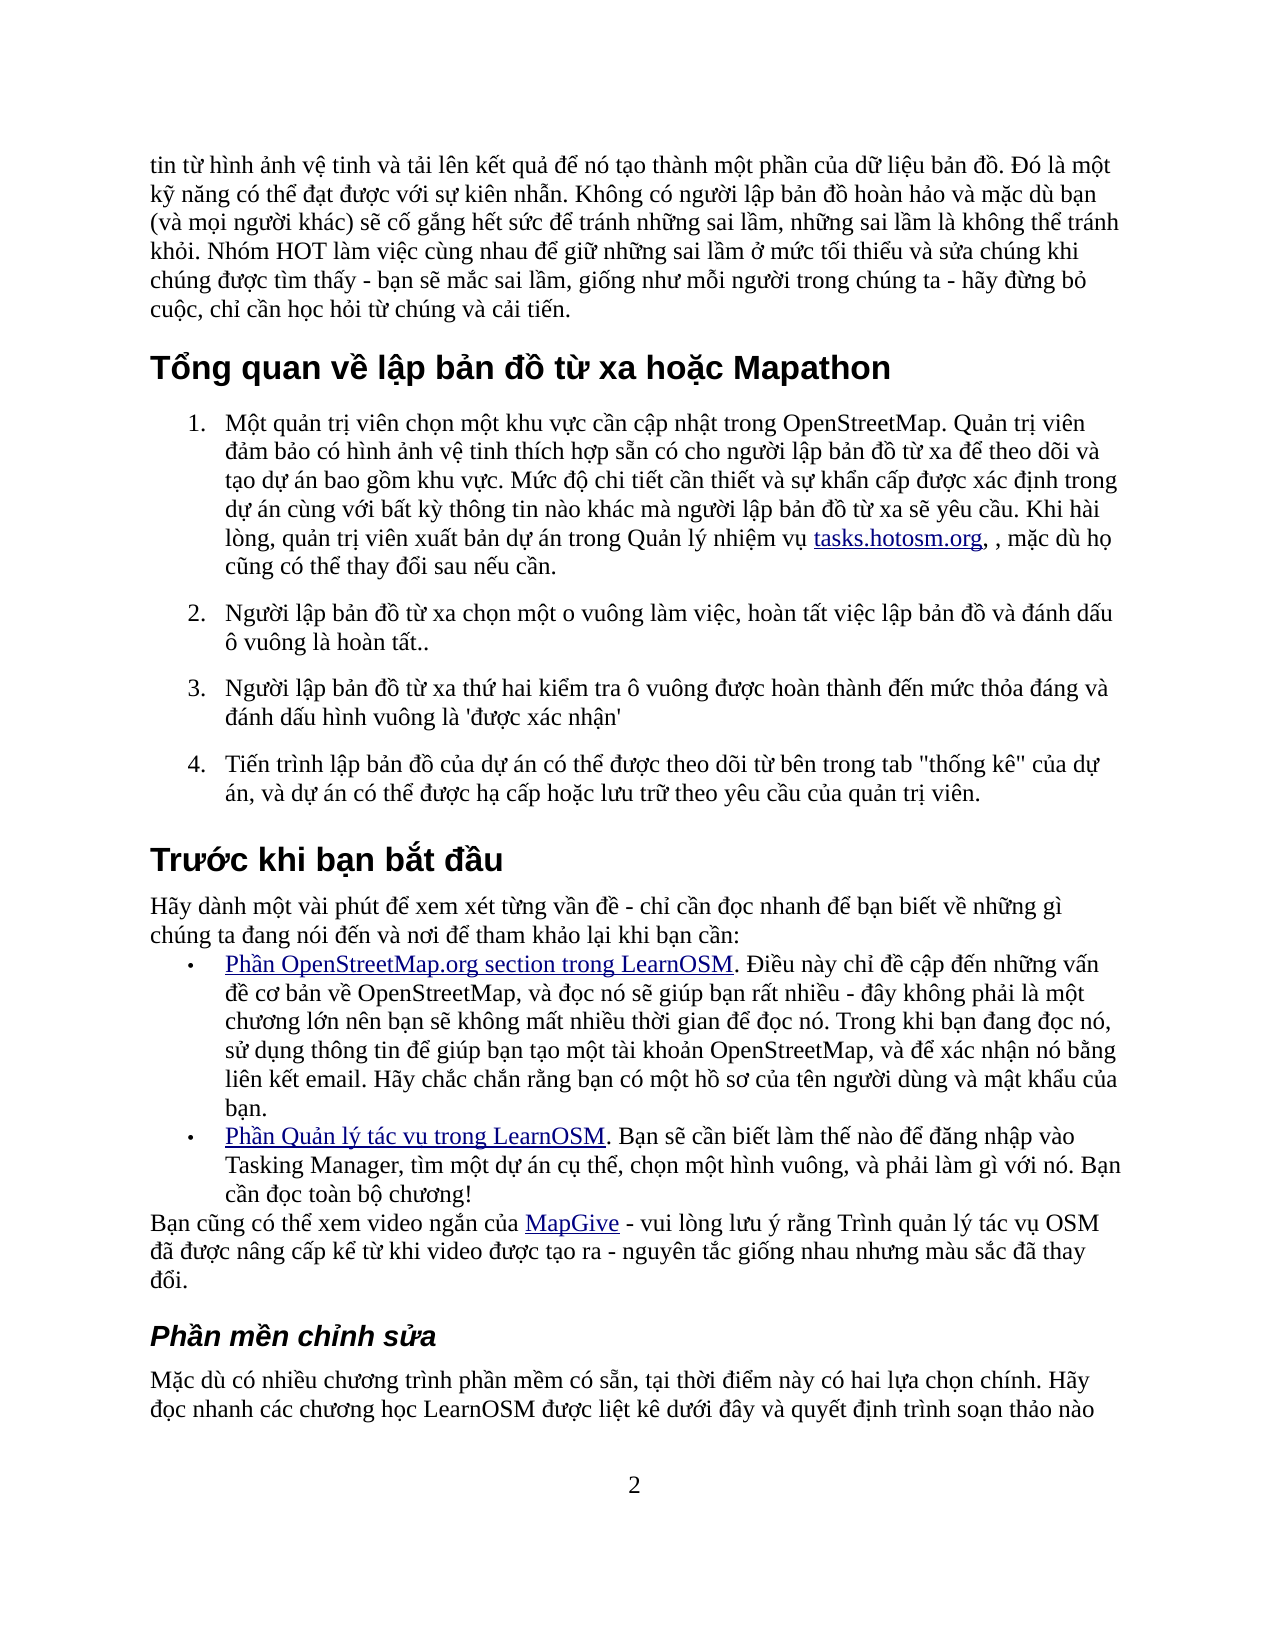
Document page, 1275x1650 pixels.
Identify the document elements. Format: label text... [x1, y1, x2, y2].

text Mặc dù có nhiều chương trình phần mềm có sẵn, tại thời điểm này có hai lựa chọn chính. Hãy đọc nhanh các chương học LearnOSM được liệt kê dưới đây và quyết định trình soạn thảo nào [150, 1365, 1125, 1422]
list Một quản trị viên chọn một khu vực cần cập nhật trong OpenStreetMap. Quản trị viên đảm bảo có hình ảnh vệ tinh thích hợp sẵn có cho người lập bản đồ từ xa để theo dõi và tạo dự án bao gồm khu vực. Mức độ chi tiết cần thiết và sự khẩn cấp được xác định trong dự án cùng với bất kỳ thông tin nào khác mà người lập bản đồ từ xa sẽ yêu cầu. Khi hài lòng, quản trị viên xuất bản dự án trong Quản lý nhiệm vụ tasks.hotosm.org, , mặc dù họ cũng có thể thay đổi sau nếu cần. [187, 408, 1125, 580]
subtitle Phần mền chỉnh sửa [150, 1319, 1125, 1352]
text tin từ hình ảnh vệ tinh và tải lên kết quả để nó tạo thành một phần của dữ liệu bản đồ. Đó là một kỹ năng có thể đạt được với sự kiên nhẫn. Không có người lập bản đồ hoàn hảo và mặc dù bạn (và mọi người khác) sẽ cố gắng hết sức để tránh những sai lầm, những sai lầm là không thể tránh khỏi. Nhóm HOT làm việc cùng nhau để giữ những sai lầm ở mức tối thiểu và sửa chúng khi chúng được tìm thấy - bạn sẽ mắc sai lầm, giống như mỗi người trong chúng ta - hãy đừng bỏ cuộc, chỉ cần học hỏi từ chúng và cải tiến. [150, 150, 1125, 322]
subtitle Trước khi bạn bắt đầu [150, 840, 1125, 879]
list Người lập bản đồ từ xa chọn một o vuông làm việc, hoàn tất việc lập bản đồ và đánh dấu ô vuông là hoàn tất.. [187, 598, 1125, 656]
subtitle Tổng quan về lập bản đồ từ xa hoặc Mapathon [150, 347, 1125, 386]
list Phần Quản lý tác vụ trong LearnOSM. Bạn sẽ cần biết làm thế nào để đăng nhập vào Tasking Manager, tìm một dự án cụ thể, chọn một hình vuông, và phải làm gì với nó. Bạn cần đọc toàn bộ chương! [187, 1121, 1125, 1208]
text Hãy dành một vài phút để xem xét từng vần đề - chỉ cần đọc nhanh để bạn biết về những gì chúng ta đang nói đến và nơi để tham khảo lại khi bạn cần: [150, 891, 1125, 949]
text Bạn cũng có thể xem video ngắn của MapGive - vui lòng lưu ý rằng Trình quản lý tác vụ OSM đã được nâng cấp kể từ khi video được tạo ra - nguyên tắc giống nhau nhưng màu sắc đã thay đổi. [150, 1208, 1125, 1294]
list Tiến trình lập bản đồ của dự án có thể được theo dõi từ bên trong tab "thống kê" của dự án, và dự án có thể được hạ cấp hoặc lưu trữ theo yêu cầu của quản trị viên. [187, 749, 1125, 806]
list Người lập bản đồ từ xa thứ hai kiểm tra ô vuông được hoàn thành đến mức thỏa đáng và đánh dấu hình vuông là 'được xác nhận' [187, 673, 1125, 731]
list Phần OpenStreetMap.org section trong LearnOSM. Điều này chỉ đề cập đến những vấn đề cơ bản về OpenStreetMap, và đọc nó sẽ giúp bạn rất nhiều - đây không phải là một chương lớn nên bạn sẽ không mất nhiều thời gian để đọc nó. Trong khi bạn đang đọc nó, sử dụng thông tin để giúp bạn tạo một tài khoản OpenStreetMap, và để xác nhận nó bằng liên kết email. Hãy chắc chắn rằng bạn có một hồ sơ của tên người dùng và mật khẩu của bạn. [187, 949, 1125, 1121]
